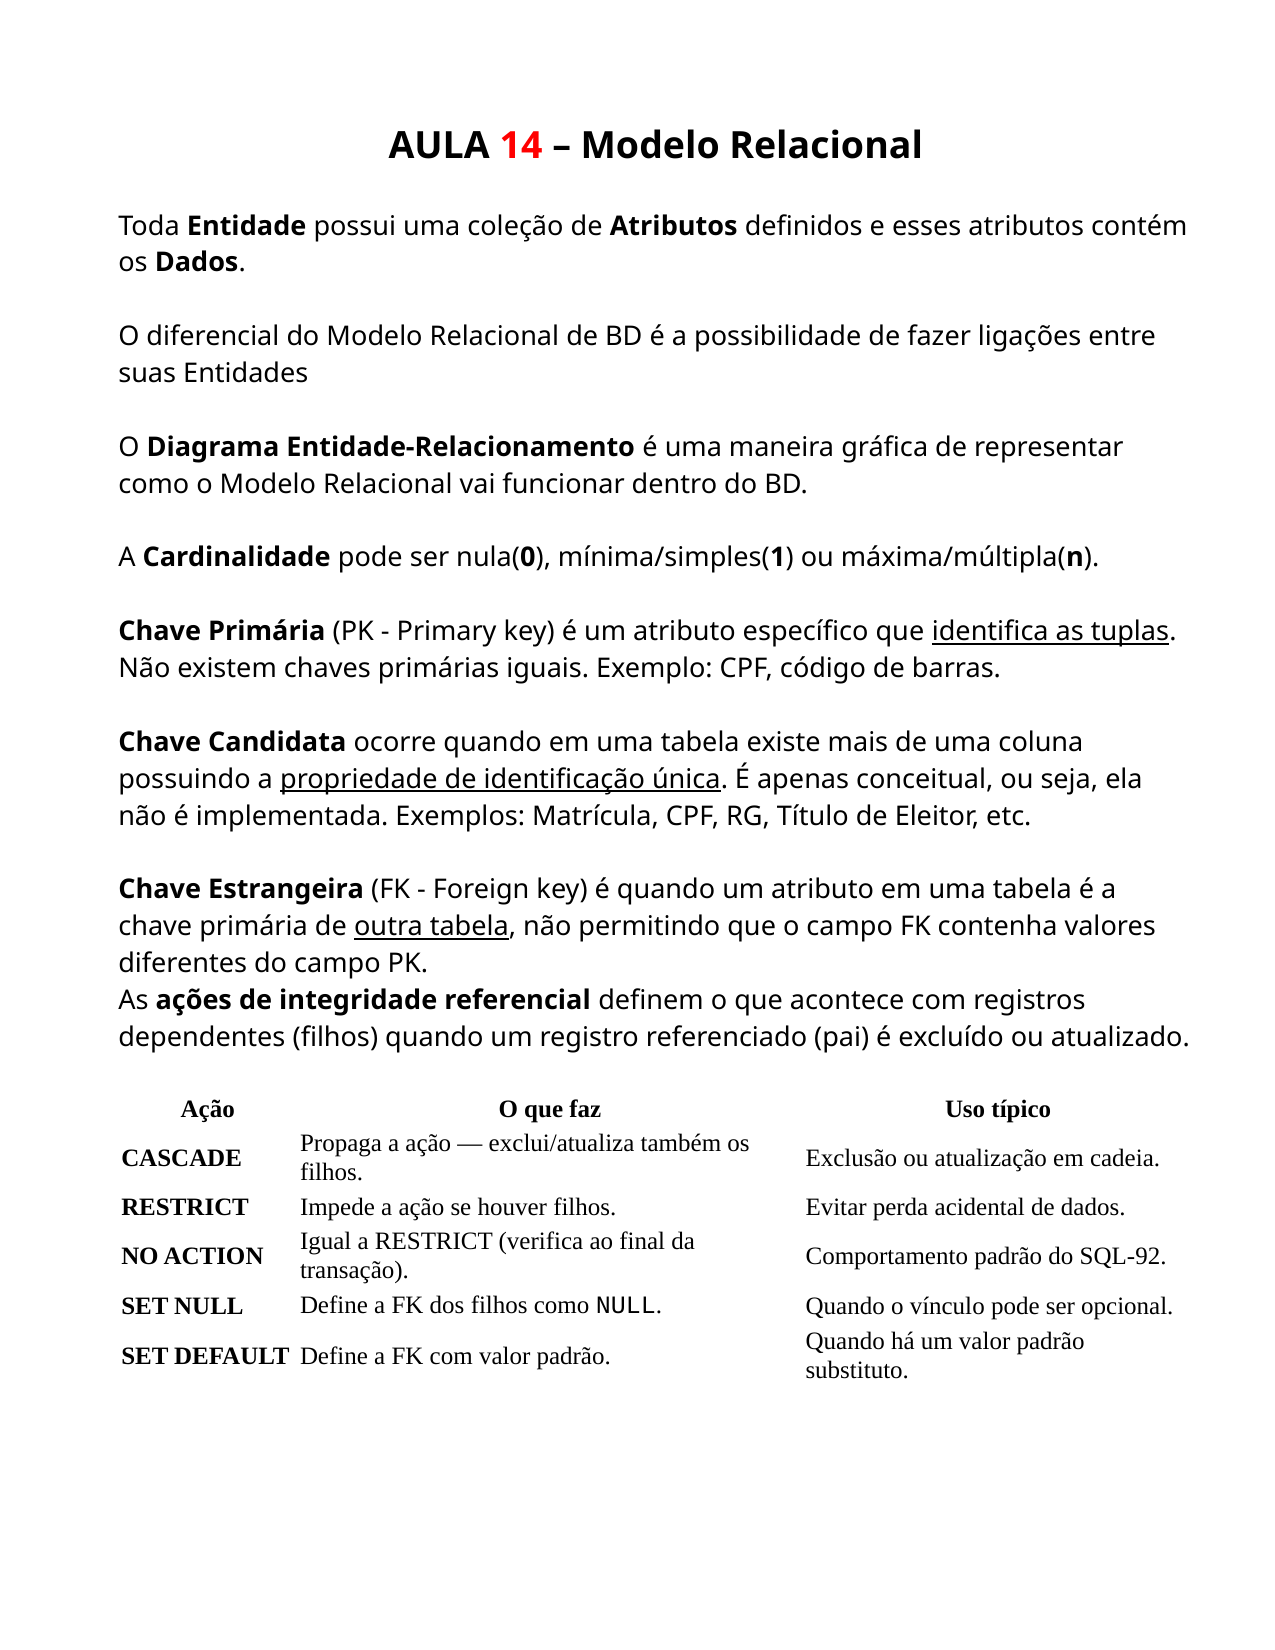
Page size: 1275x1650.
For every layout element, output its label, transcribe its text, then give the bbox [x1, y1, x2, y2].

text O diferencial do Modelo Relacional de BD é a possibilidade de fazer ligações entre suas Entidades [118, 317, 1193, 390]
table_header O que faz [297, 1091, 802, 1126]
table_cell Define a FK com valor padrão. [297, 1324, 802, 1387]
table_cell Comportamento padrão do SQL-92. [803, 1224, 1193, 1287]
table_cell Define a FK dos filhos como NULL. [297, 1287, 802, 1323]
table_cell Propaga a ação — exclui/atualiza também os filhos. [297, 1126, 802, 1189]
table_header Uso típico [803, 1091, 1193, 1126]
text Chave Estrangeira (FK - Foreign key) é quando um atributo em uma tabela é a chave primária de outra tabela, não permitindo que o campo FK contenha valores diferentes do campo PK. As ações de integridade referencial definem o que acontece com registros dependentes (filhos) quando um registro referenciado (pai) é excluído ou atualizado. [118, 870, 1193, 1054]
table_cell Quando há um valor padrão substituto. [803, 1324, 1193, 1387]
table_header Ação [118, 1091, 297, 1126]
table_cell RESTRICT [118, 1189, 297, 1223]
table_cell NO ACTION [118, 1224, 297, 1287]
table_cell Quando o vínculo pode ser opcional. [803, 1287, 1193, 1323]
table_cell SET DEFAULT [118, 1324, 297, 1387]
text Chave Primária (PK - Primary key) é um atributo específico que identifica as tuplas. Não existem chaves primárias iguais. Exemplo: CPF, código de barras. [118, 612, 1193, 685]
table_cell Impede a ação se houver filhos. [297, 1189, 802, 1223]
table_cell SET NULL [118, 1287, 297, 1323]
table_cell Exclusão ou atualização em cadeia. [803, 1126, 1193, 1189]
text AULA 14 – Modelo Relacional [118, 118, 1193, 169]
text A Cardinalidade pode ser nula(0), mínima/simples(1) ou máxima/múltipla(n). [118, 538, 1193, 575]
table_cell Igual a RESTRICT (verifica ao final da transação). [297, 1224, 802, 1287]
table_cell Evitar perda acidental de dados. [803, 1189, 1193, 1223]
text Chave Candidata ocorre quando em uma tabela existe mais de uma coluna possuindo a propriedade de identificação única. É apenas conceitual, ou seja, ela não é implementada. Exemplos: Matrícula, CPF, RG, Título de Eleitor, etc. [118, 722, 1193, 833]
text O Diagrama Entidade-Relacionamento é uma maneira gráfica de representar como o Modelo Relacional vai funcionar dentro do BD. [118, 427, 1193, 501]
text Toda Entidade possui uma coleção de Atributos definidos e esses atributos contém os Dados. [118, 206, 1193, 280]
table_cell CASCADE [118, 1126, 297, 1189]
